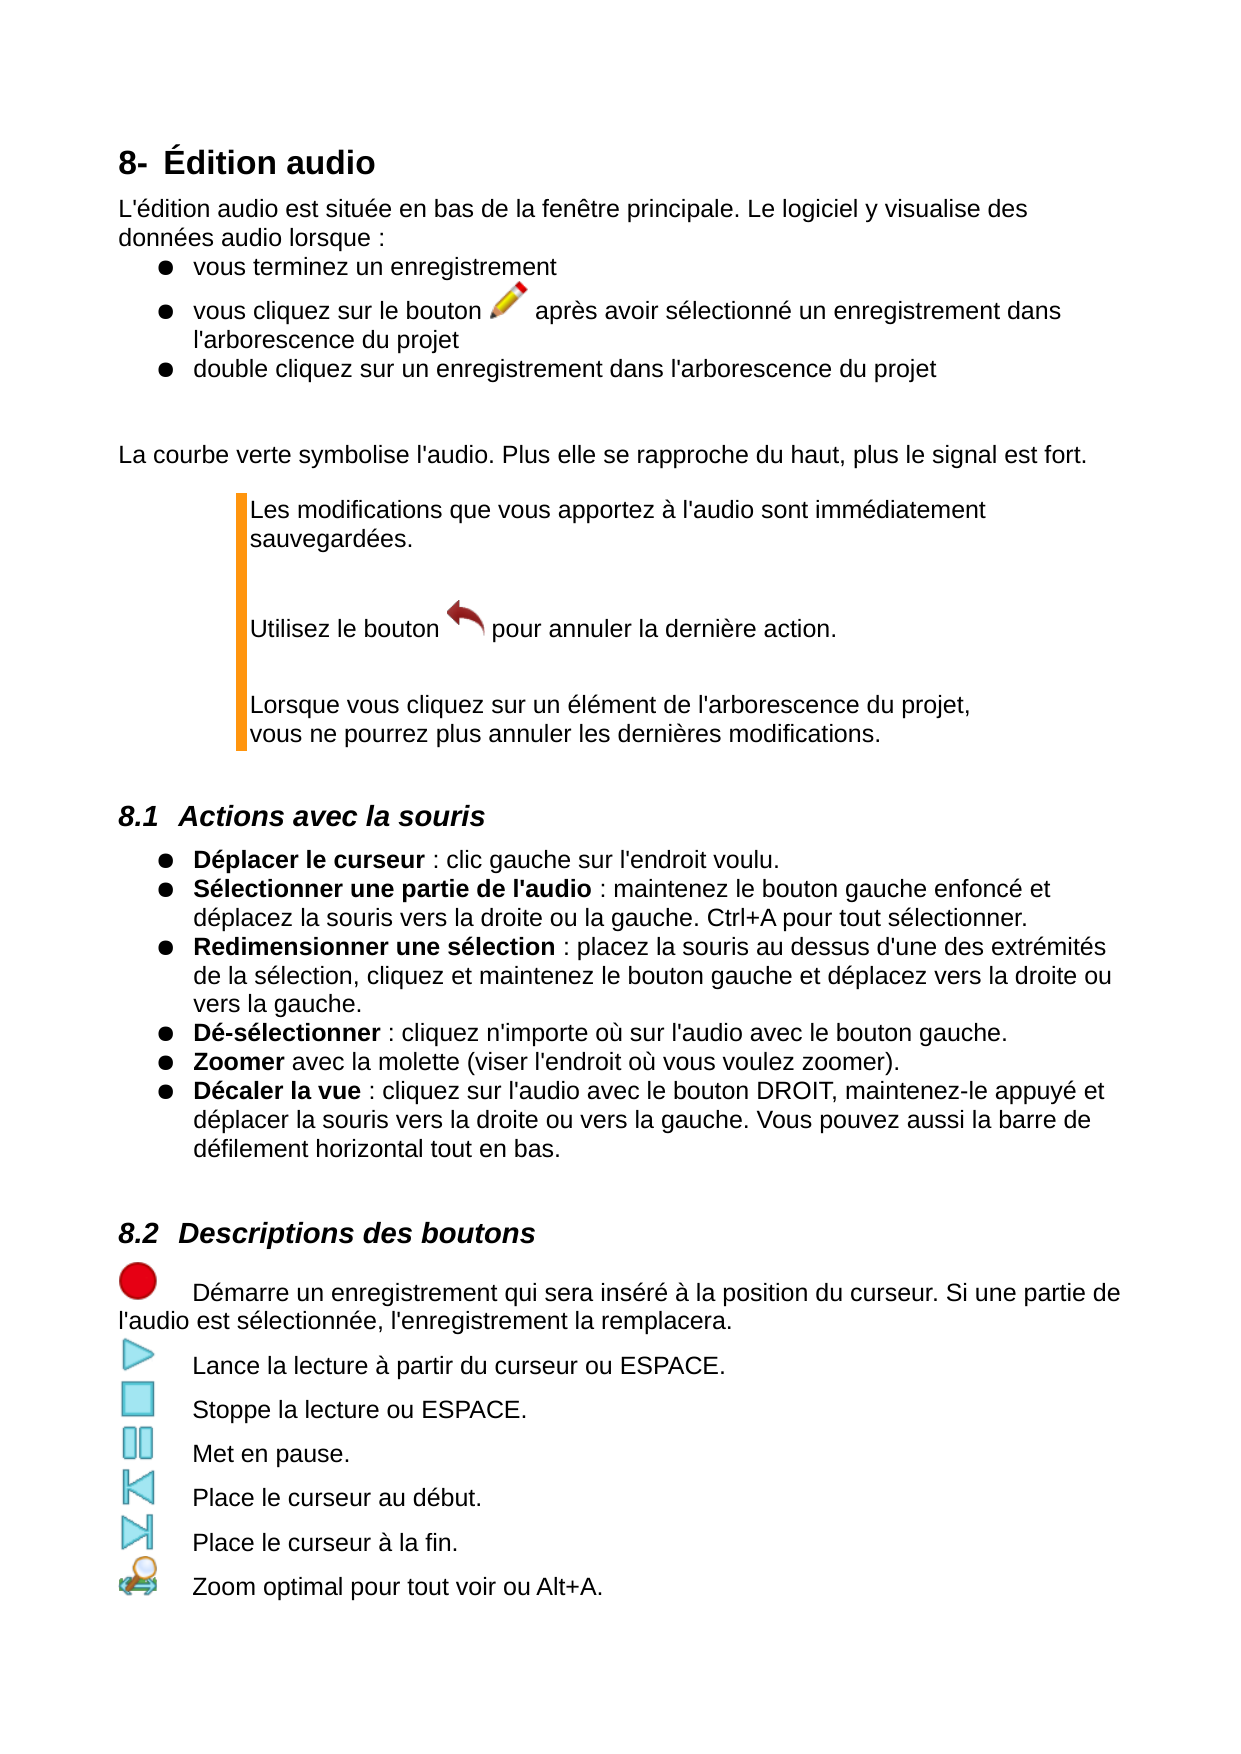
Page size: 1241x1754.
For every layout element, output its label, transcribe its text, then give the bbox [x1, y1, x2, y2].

subtitle Descriptions des boutons [118, 1216, 1122, 1249]
picture [118, 1467, 158, 1507]
picture [447, 600, 485, 638]
text Lance la lecture à partir du curseur ou ESPACE. [118, 1335, 1122, 1379]
picture [489, 280, 529, 320]
list Déplacer le curseur : clic gauche sur l'endroit voulu. [156, 845, 1122, 874]
picture [118, 1423, 158, 1463]
text L'édition audio est située en bas de la fenêtre principale. Le logiciel y visualise des données audio lorsque : [118, 194, 1122, 252]
list vous cliquez sur le bouton après avoir sélectionné un enregistrement dans l'arborescence du projet [156, 281, 1122, 354]
text Utilisez le bouton pour annuler la dernière action. [247, 597, 1004, 643]
text Les modifications que vous apportez à l'audio sont immédiatement sauvegardées. [236, 492, 1004, 553]
list Dé-sélectionner : cliquez n'importe où sur l'audio avec le bouton gauche. [156, 1018, 1122, 1047]
text Place le curseur à la fin. [118, 1512, 1122, 1556]
picture [118, 1335, 158, 1374]
list Zoomer avec la molette (viser l'endroit où vous voulez zoomer). [156, 1047, 1122, 1076]
text Place le curseur au début. [118, 1468, 1122, 1512]
list vous terminez un enregistrement [156, 252, 1122, 281]
subtitle Édition audio [118, 143, 1122, 182]
picture [118, 1262, 158, 1301]
picture [118, 1512, 158, 1552]
list double cliquez sur un enregistrement dans l'arborescence du projet [156, 354, 1122, 383]
text Lorsque vous cliquez sur un élément de l'arborescence du projet, vous ne pourrez plus annuler les dernières modifications. [247, 687, 1004, 751]
picture [118, 1556, 158, 1596]
list Décaler la vue : cliquez sur l'audio avec le bouton DROIT, maintenez-le appuyé et déplacer la souris vers la droite ou vers la gauche. Vous pouvez aussi la barre de défilement horizontal tout en bas. [156, 1076, 1122, 1162]
text La courbe verte symbolise l'audio. Plus elle se rapproche du haut, plus le signal est fort. [118, 440, 1122, 469]
list Sélectionner une partie de l'audio : maintenez le bouton gauche enfoncé et déplacez la souris vers la droite ou la gauche. Ctrl+A pour tout sélectionner. [156, 874, 1122, 932]
text Démarre un enregistrement qui sera inséré à la position du curseur. Si une partie de l'audio est sélectionnée, l'enregistrement la remplacera. [118, 1262, 1122, 1335]
picture [118, 1379, 158, 1419]
list Redimensionner une sélection : placez la souris au dessus d'une des extrémités de la sélection, cliquez et maintenez le bouton gauche et déplacez vers la droite ou vers la gauche. [156, 932, 1122, 1018]
text Zoom optimal pour tout voir ou Alt+A. [118, 1556, 1122, 1601]
text Stoppe la lecture ou ESPACE. [118, 1379, 1122, 1424]
text Met en pause. [118, 1424, 1122, 1468]
subtitle Actions avec la souris [118, 799, 1122, 833]
